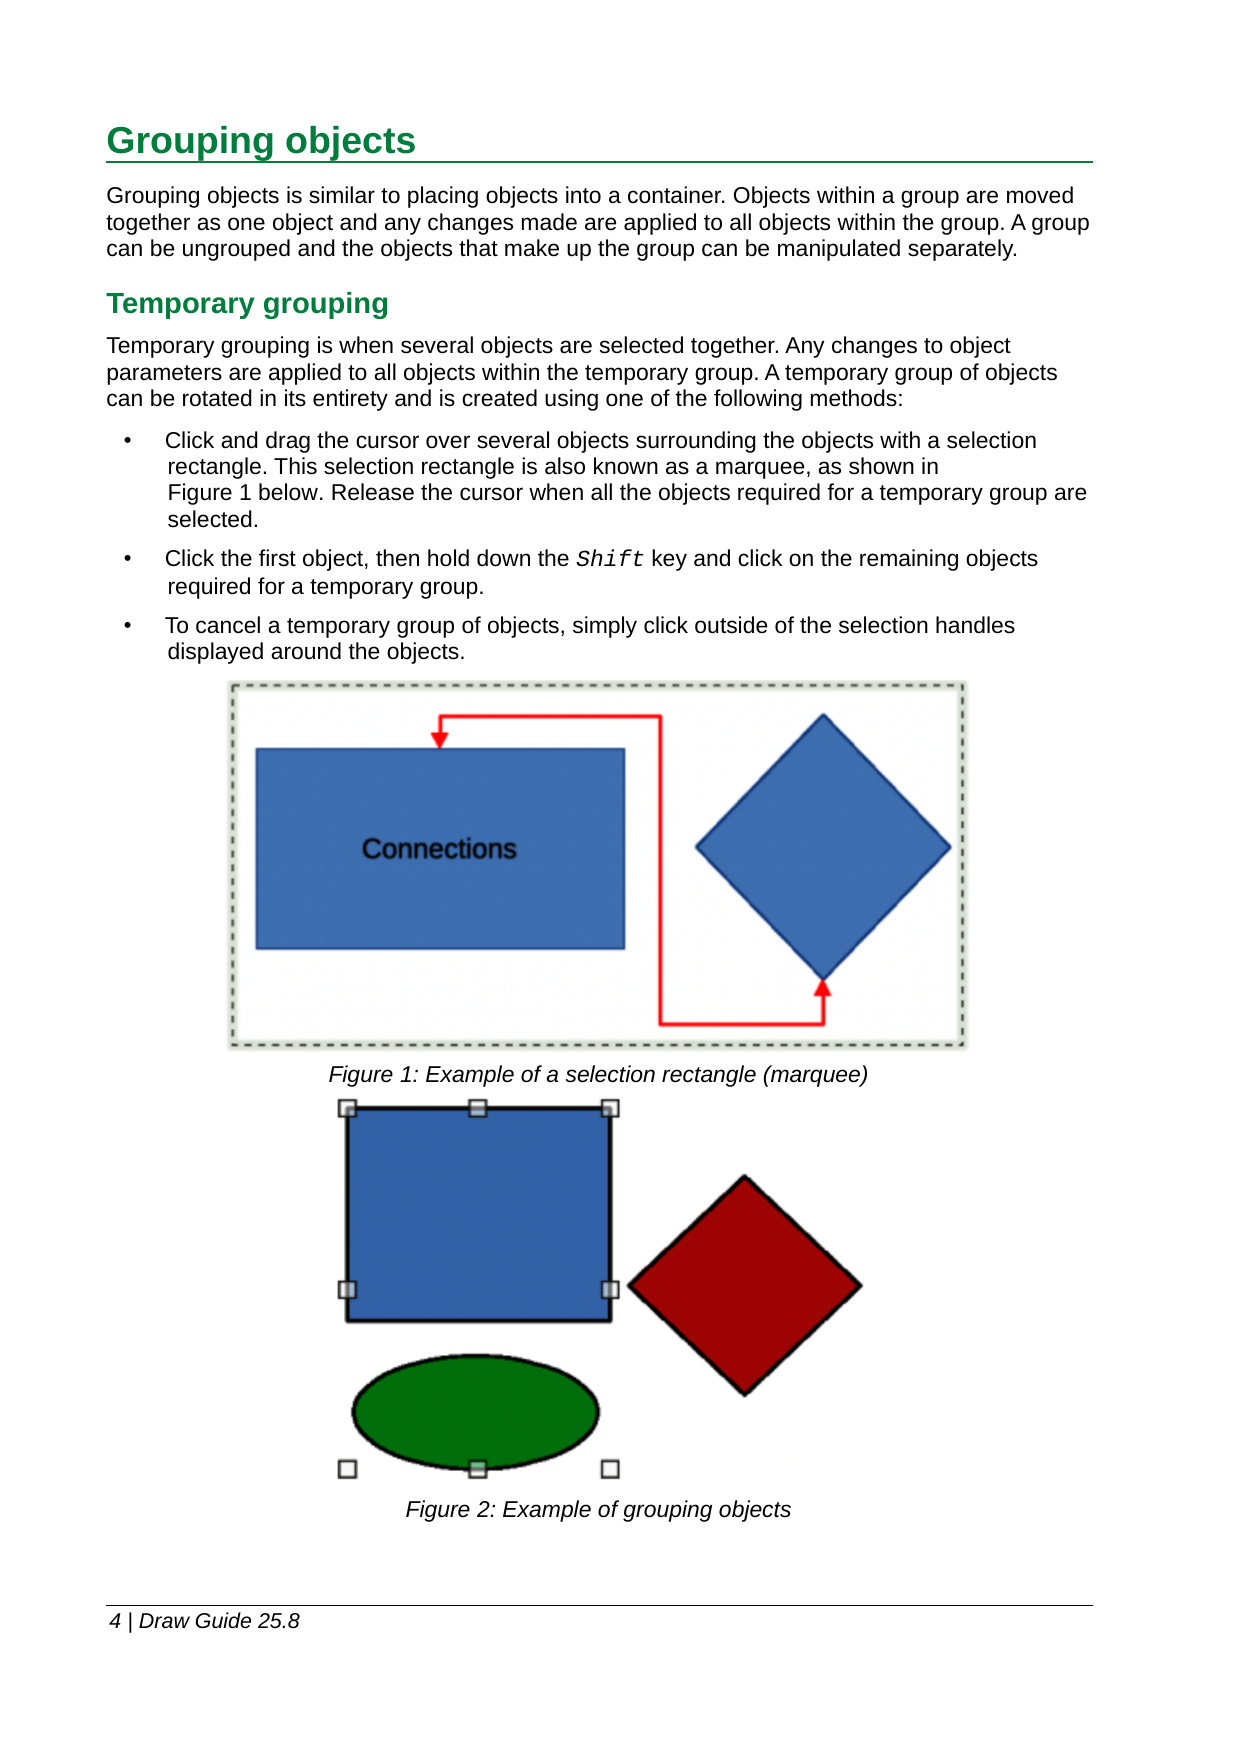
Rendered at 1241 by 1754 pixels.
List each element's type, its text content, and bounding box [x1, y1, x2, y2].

list Click and drag the cursor over several objects surrounding the objects with a selection rectangle. This selection rectangle is also known as a marquee, as shown in Figure 1 below. Release the cursor when all the objects required for a temporary group are selected. [121, 424, 1093, 532]
list To cancel a temporary group of objects, simply click outside of the selection handles displayed around the objects. [121, 609, 1093, 667]
subtitle Temporary grouping [106, 286, 1093, 320]
text Figure 2: Example of grouping objects [331, 1496, 868, 1522]
text Figure 1: Example of a selection rectangle (marquee) [226, 1061, 973, 1087]
picture [225, 680, 974, 1055]
text Grouping objects is similar to placing objects into a container. Objects within a group are moved together as one object and any changes made are applied to all objects within the group. A group can be ungrouped and the objects that make up the group can be manipulated separately. [106, 182, 1093, 261]
picture [331, 1093, 868, 1490]
subtitle Grouping objects [106, 118, 1093, 161]
text Temporary grouping is when several objects are selected together. Any changes to object parameters are applied to all objects within the temporary group. A temporary group of objects can be rotated in its entirety and is created using one of the following methods: [106, 332, 1093, 411]
list Click the first object, then hold down the Shift key and click on the remaining objects required for a temporary group. [121, 542, 1093, 599]
